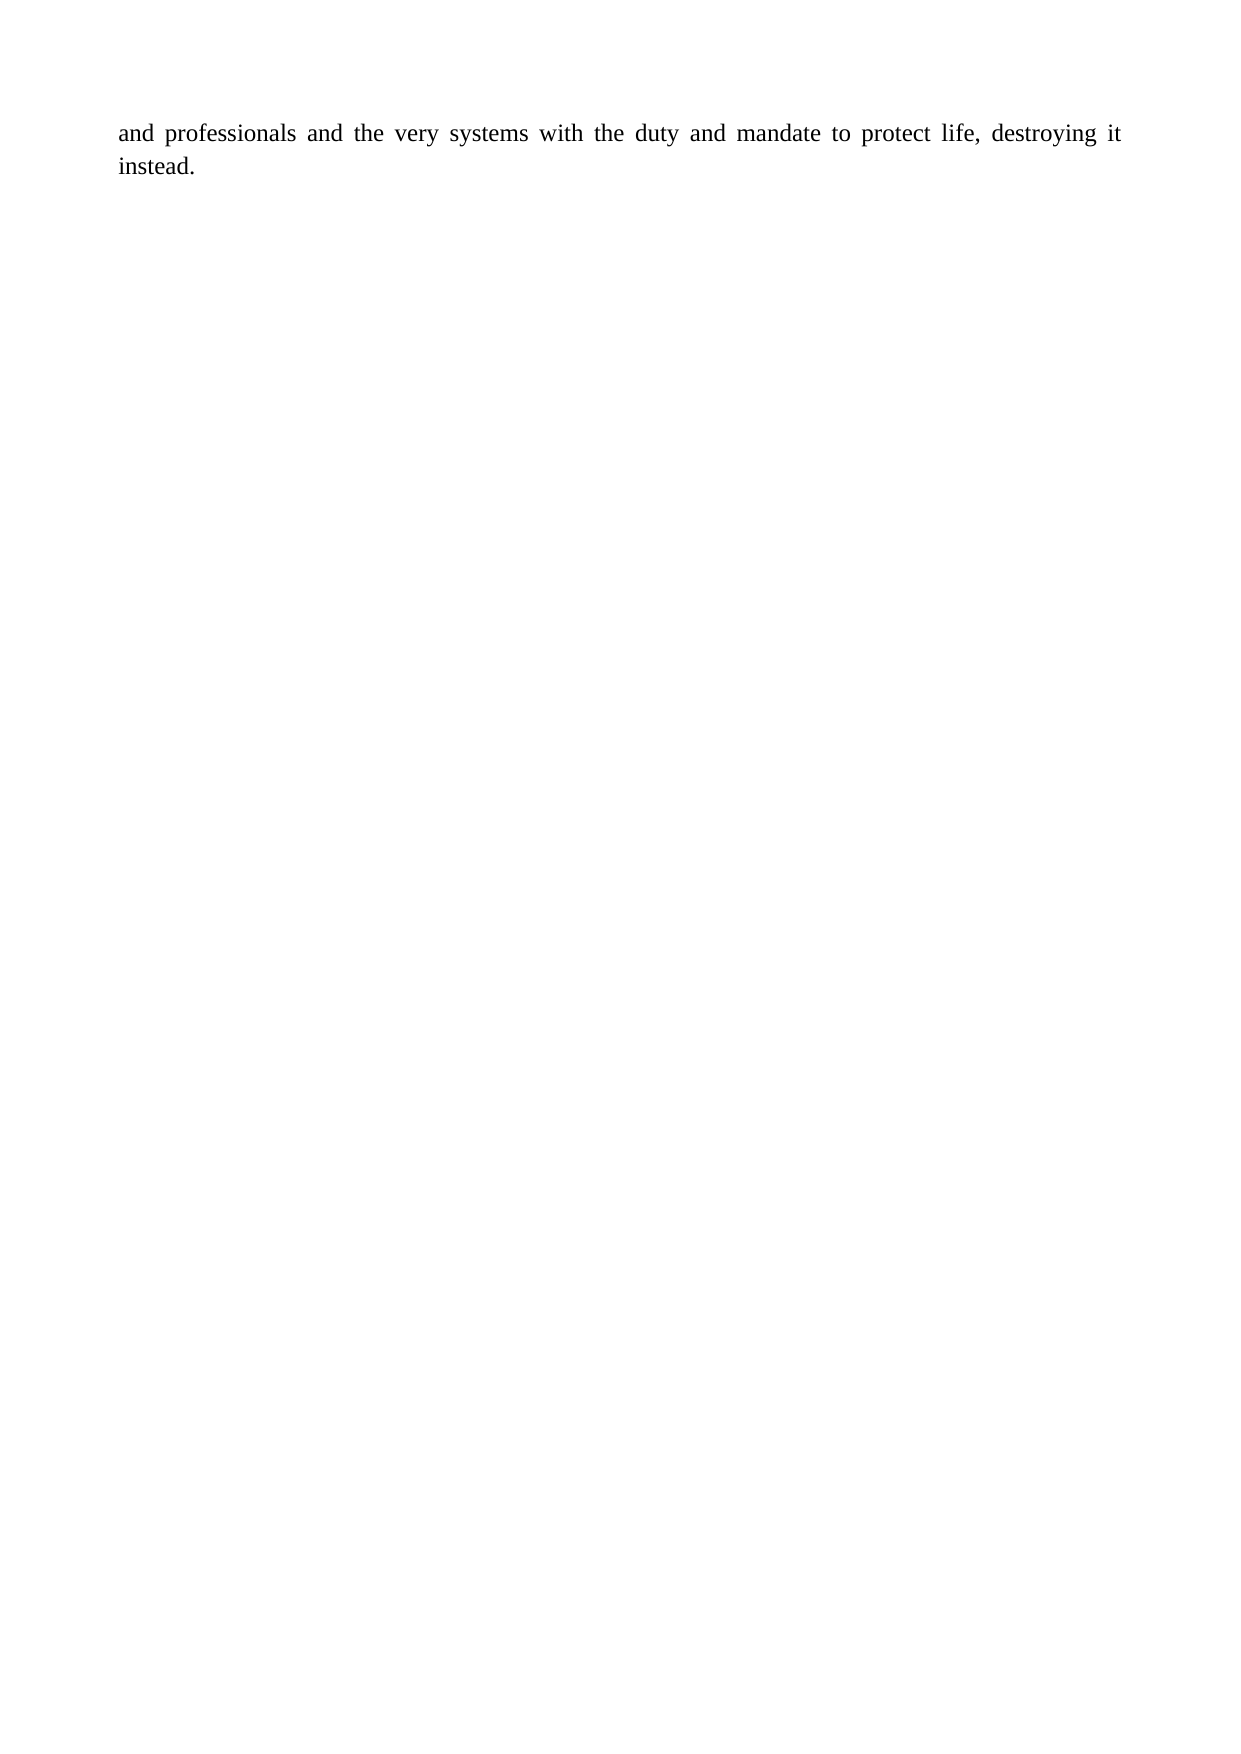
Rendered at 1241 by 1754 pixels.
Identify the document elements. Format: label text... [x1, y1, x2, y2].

text and professionals and the very systems with the duty and mandate to protect life, destroying it instead. [118, 118, 1122, 180]
